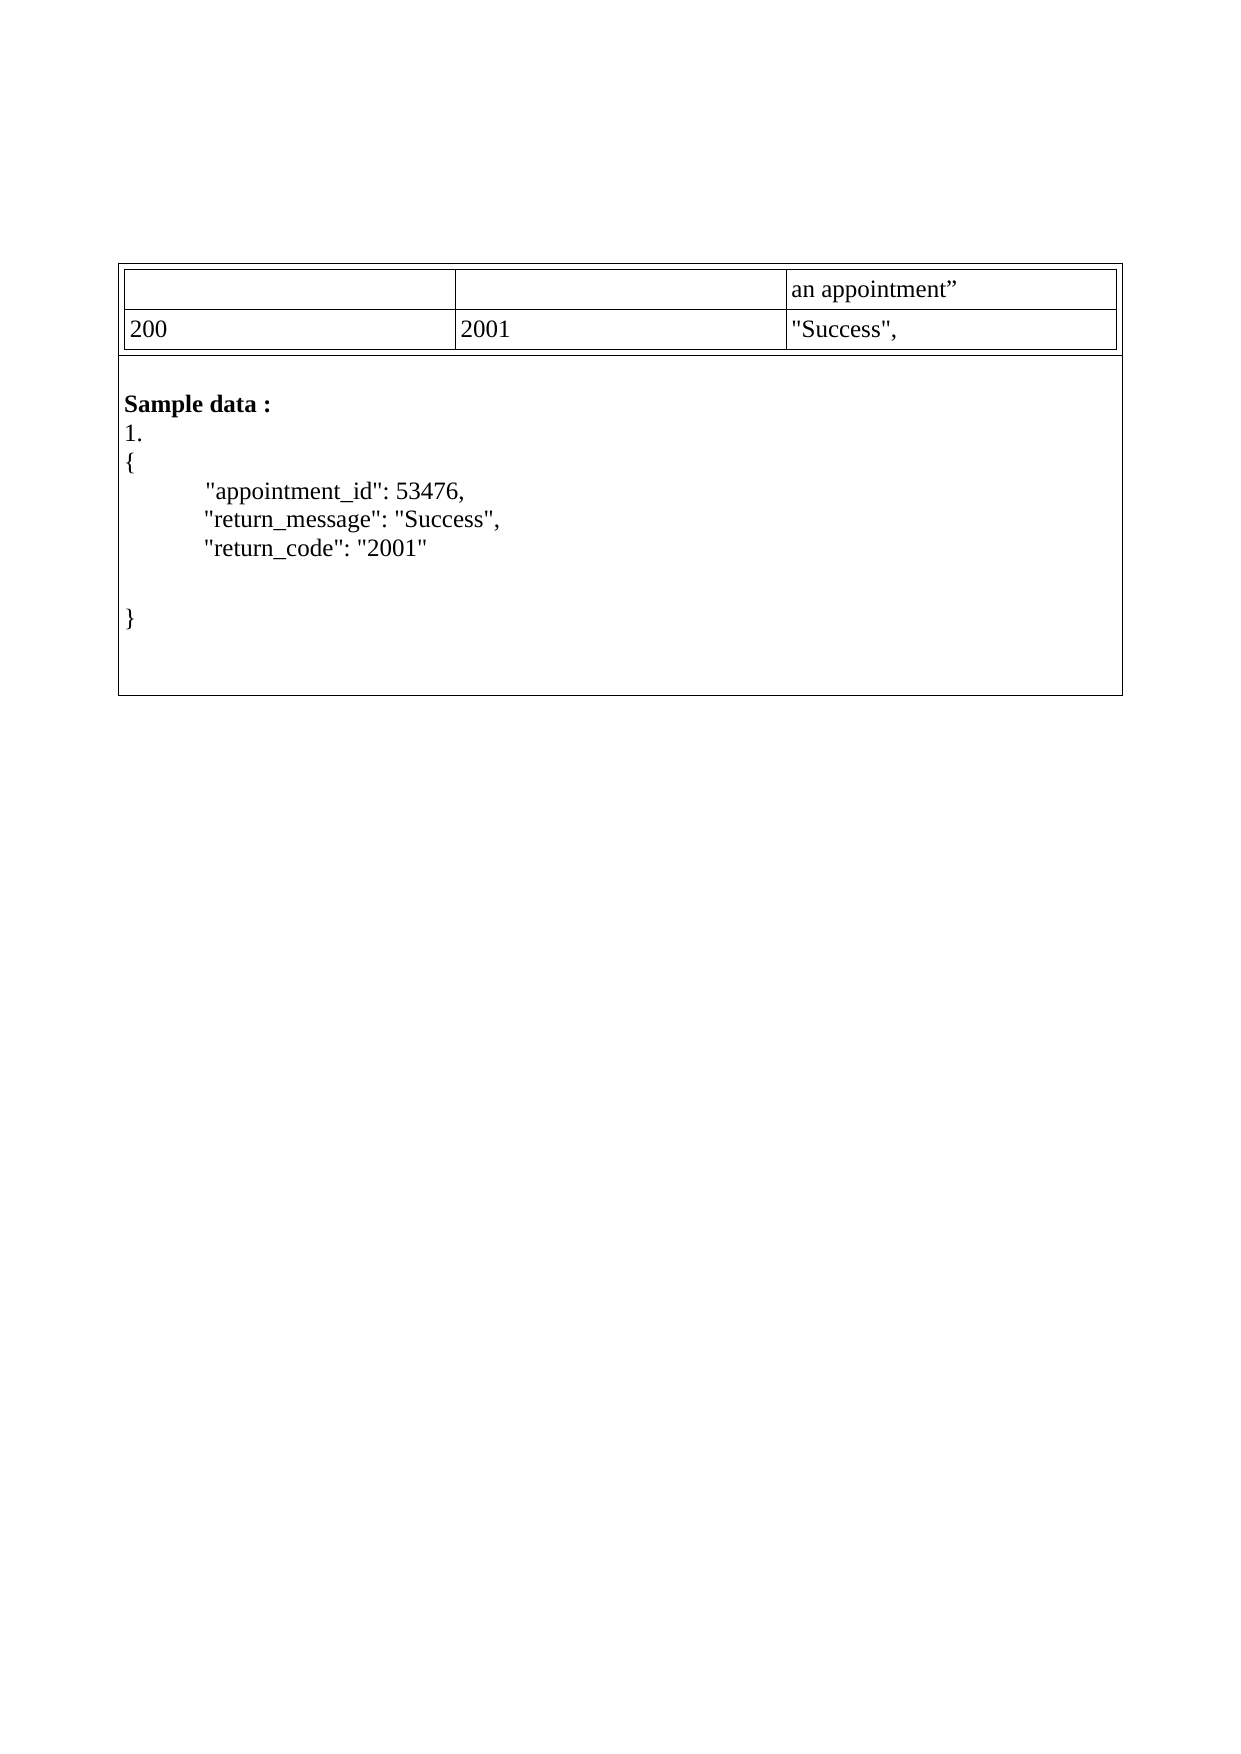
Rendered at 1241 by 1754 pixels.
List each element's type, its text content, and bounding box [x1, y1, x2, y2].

table_cell 2001 [456, 310, 786, 349]
table_cell an appointment” [787, 270, 1116, 309]
table_cell [456, 270, 786, 309]
table_cell 200 [125, 310, 455, 349]
table_cell [119, 264, 1122, 355]
table_cell "Success", [787, 310, 1116, 349]
table_cell [125, 270, 455, 309]
table_cell Sample data : 1. { "appointment_id": 53476, "return_message": "Success", "return_code": "2001" } [119, 356, 1122, 695]
